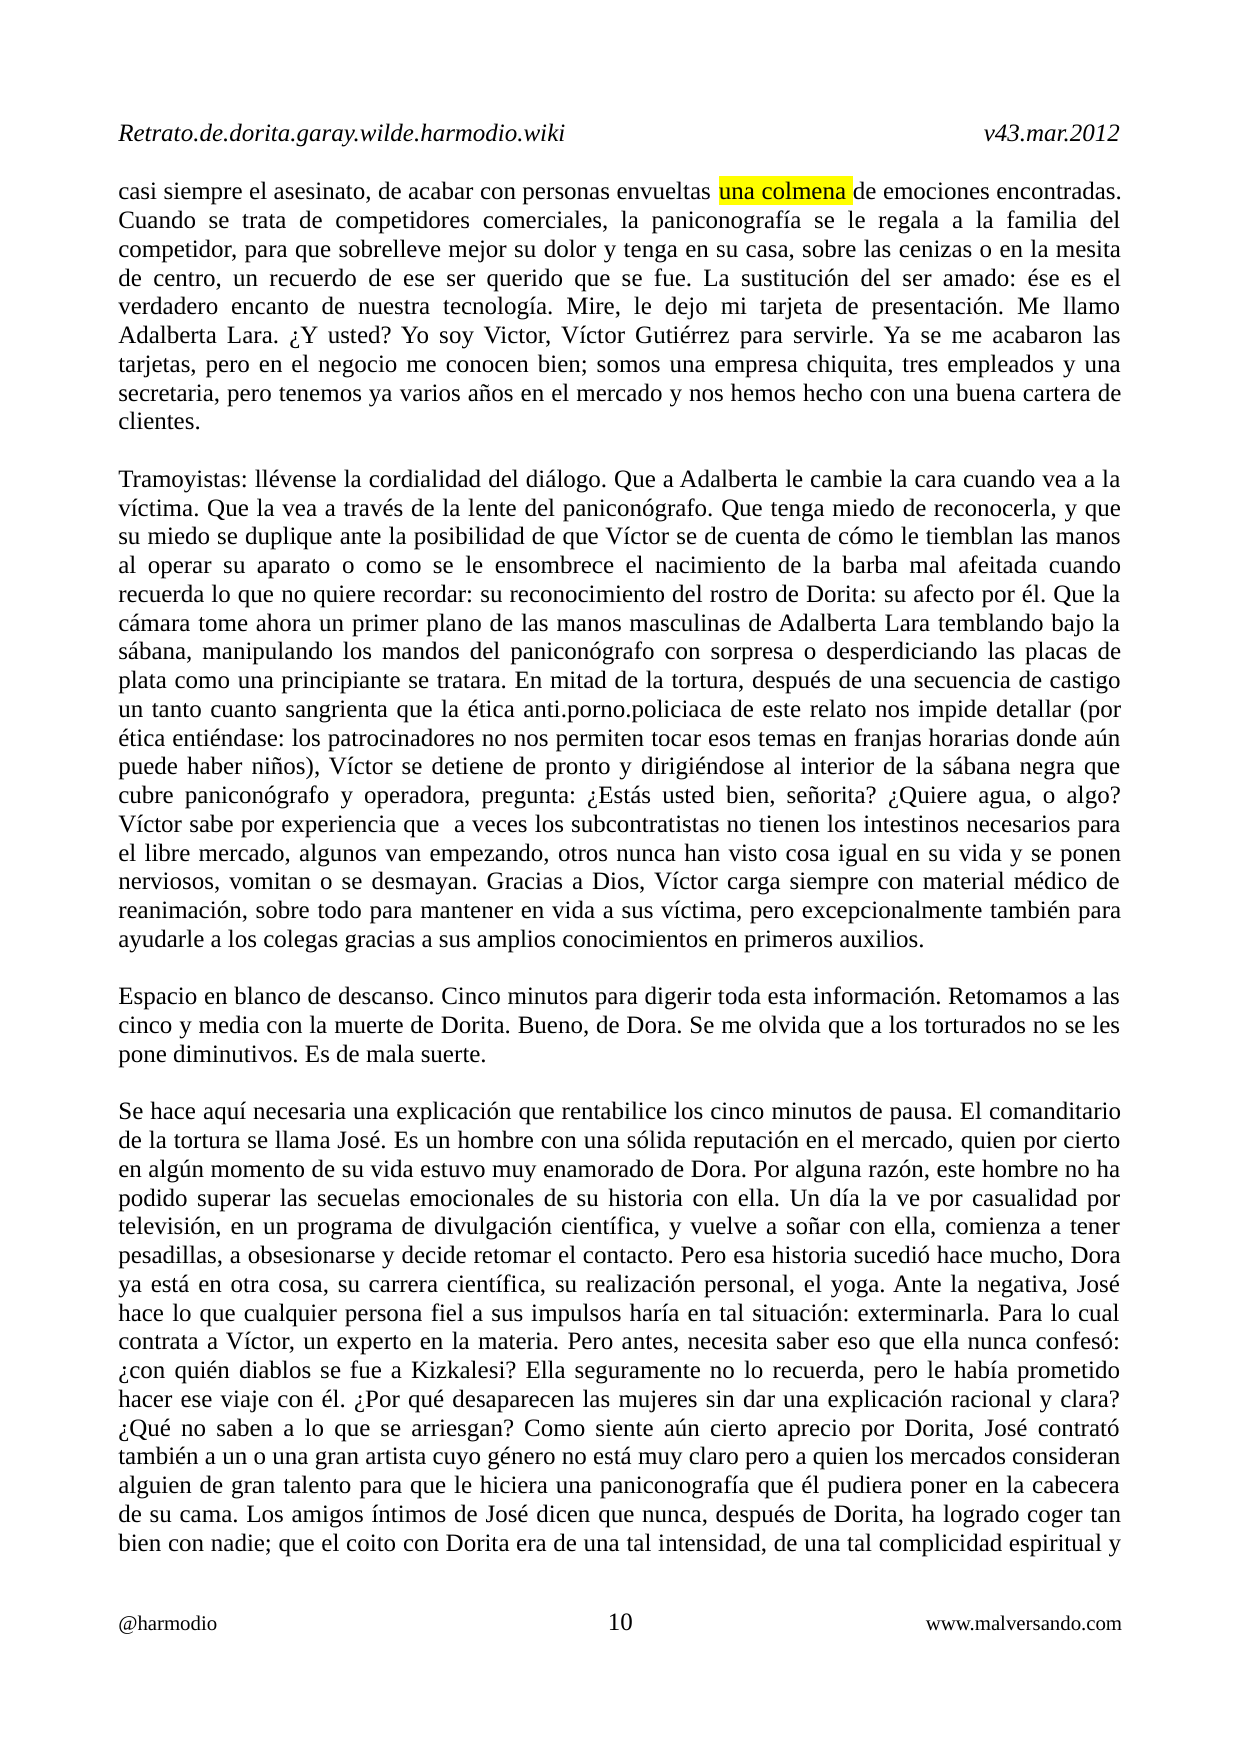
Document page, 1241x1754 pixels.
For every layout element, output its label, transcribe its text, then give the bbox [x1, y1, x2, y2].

text Espacio en blanco de descanso. Cinco minutos para digerir toda esta información. Retomamos a las cinco y media con la muerte de Dorita. Bueno, de Dora. Se me olvida que a los torturados no se les pone diminutivos. Es de mala suerte. [118, 981, 1122, 1068]
text Tramoyistas: llévense la cordialidad del diálogo. Que a Adalberta le cambie la cara cuando vea a la víctima. Que la vea a través de la lente del paniconógrafo. Que tenga miedo de reconocerla, y que su miedo se duplique ante la posibilidad de que Víctor se de cuenta de cómo le tiemblan las manos al operar su aparato o como se le ensombrece el nacimiento de la barba mal afeitada cuando recuerda lo que no quiere recordar: su reconocimiento del rostro de Dorita: su afecto por él. Que la cámara tome ahora un primer plano de las manos masculinas de Adalberta Lara temblando bajo la sábana, manipulando los mandos del paniconógrafo con sorpresa o desperdiciando las placas de plata como una principiante se tratara. En mitad de la tortura, después de una secuencia de castigo un tanto cuanto sangrienta que la ética anti.porno.policiaca de este relato nos impide detallar (por ética entiéndase: los patrocinadores no nos permiten tocar esos temas en franjas horarias donde aún puede haber niños), Víctor se detiene de pronto y dirigiéndose al interior de la sábana negra que cubre paniconógrafo y operadora, pregunta: ¿Estás usted bien, señorita? ¿Quiere agua, o algo? Víctor sabe por experiencia que a veces los subcontratistas no tienen los intestinos necesarios para el libre mercado, algunos van empezando, otros nunca han visto cosa igual en su vida y se ponen nerviosos, vomitan o se desmayan. Gracias a Dios, Víctor carga siempre con material médico de reanimación, sobre todo para mantener en vida a sus víctima, pero excepcionalmente también para ayudarle a los colegas gracias a sus amplios conocimientos en primeros auxilios. [118, 464, 1122, 953]
text casi siempre el asesinato, de acabar con personas envueltas una colmena de emociones encontradas. Cuando se trata de competidores comerciales, la paniconografía se le regala a la familia del competidor, para que sobrelleve mejor su dolor y tenga en su casa, sobre las cenizas o en la mesita de centro, un recuerdo de ese ser querido que se fue. La sustitución del ser amado: ése es el verdadero encanto de nuestra tecnología. Mire, le dejo mi tarjeta de presentación. Me llamo Adalberta Lara. ¿Y usted? Yo soy Victor, Víctor Gutiérrez para servirle. Ya se me acabaron las tarjetas, pero en el negocio me conocen bien; somos una empresa chiquita, tres empleados y una secretaria, pero tenemos ya varios años en el mercado y nos hemos hecho con una buena cartera de clientes. [118, 176, 1122, 435]
text Se hace aquí necesaria una explicación que rentabilice los cinco minutos de pausa. El comanditario de la tortura se llama José. Es un hombre con una sólida reputación en el mercado, quien por cierto en algún momento de su vida estuvo muy enamorado de Dora. Por alguna razón, este hombre no ha podido superar las secuelas emocionales de su historia con ella. Un día la ve por casualidad por televisión, en un programa de divulgación científica, y vuelve a soñar con ella, comienza a tener pesadillas, a obsesionarse y decide retomar el contacto. Pero esa historia sucedió hace mucho, Dora ya está en otra cosa, su carrera científica, su realización personal, el yoga. Ante la negativa, José hace lo que cualquier persona fiel a sus impulsos haría en tal situación: exterminarla. Para lo cual contrata a Víctor, un experto en la materia. Pero antes, necesita saber eso que ella nunca confesó: ¿con quién diablos se fue a Kizkalesi? Ella seguramente no lo recuerda, pero le había prometido hacer ese viaje con él. ¿Por qué desaparecen las mujeres sin dar una explicación racional y clara? ¿Qué no saben a lo que se arriesgan? Como siente aún cierto aprecio por Dorita, José contrató también a un o una gran artista cuyo género no está muy claro pero a quien los mercados consideran alguien de gran talento para que le hiciera una paniconografía que él pudiera poner en la cabecera de su cama. Los amigos íntimos de José dicen que nunca, después de Dorita, ha logrado coger tan bien con nadie; que el coito con Dorita era de una tal intensidad, de una tal complicidad espiritual y [118, 1096, 1122, 1556]
